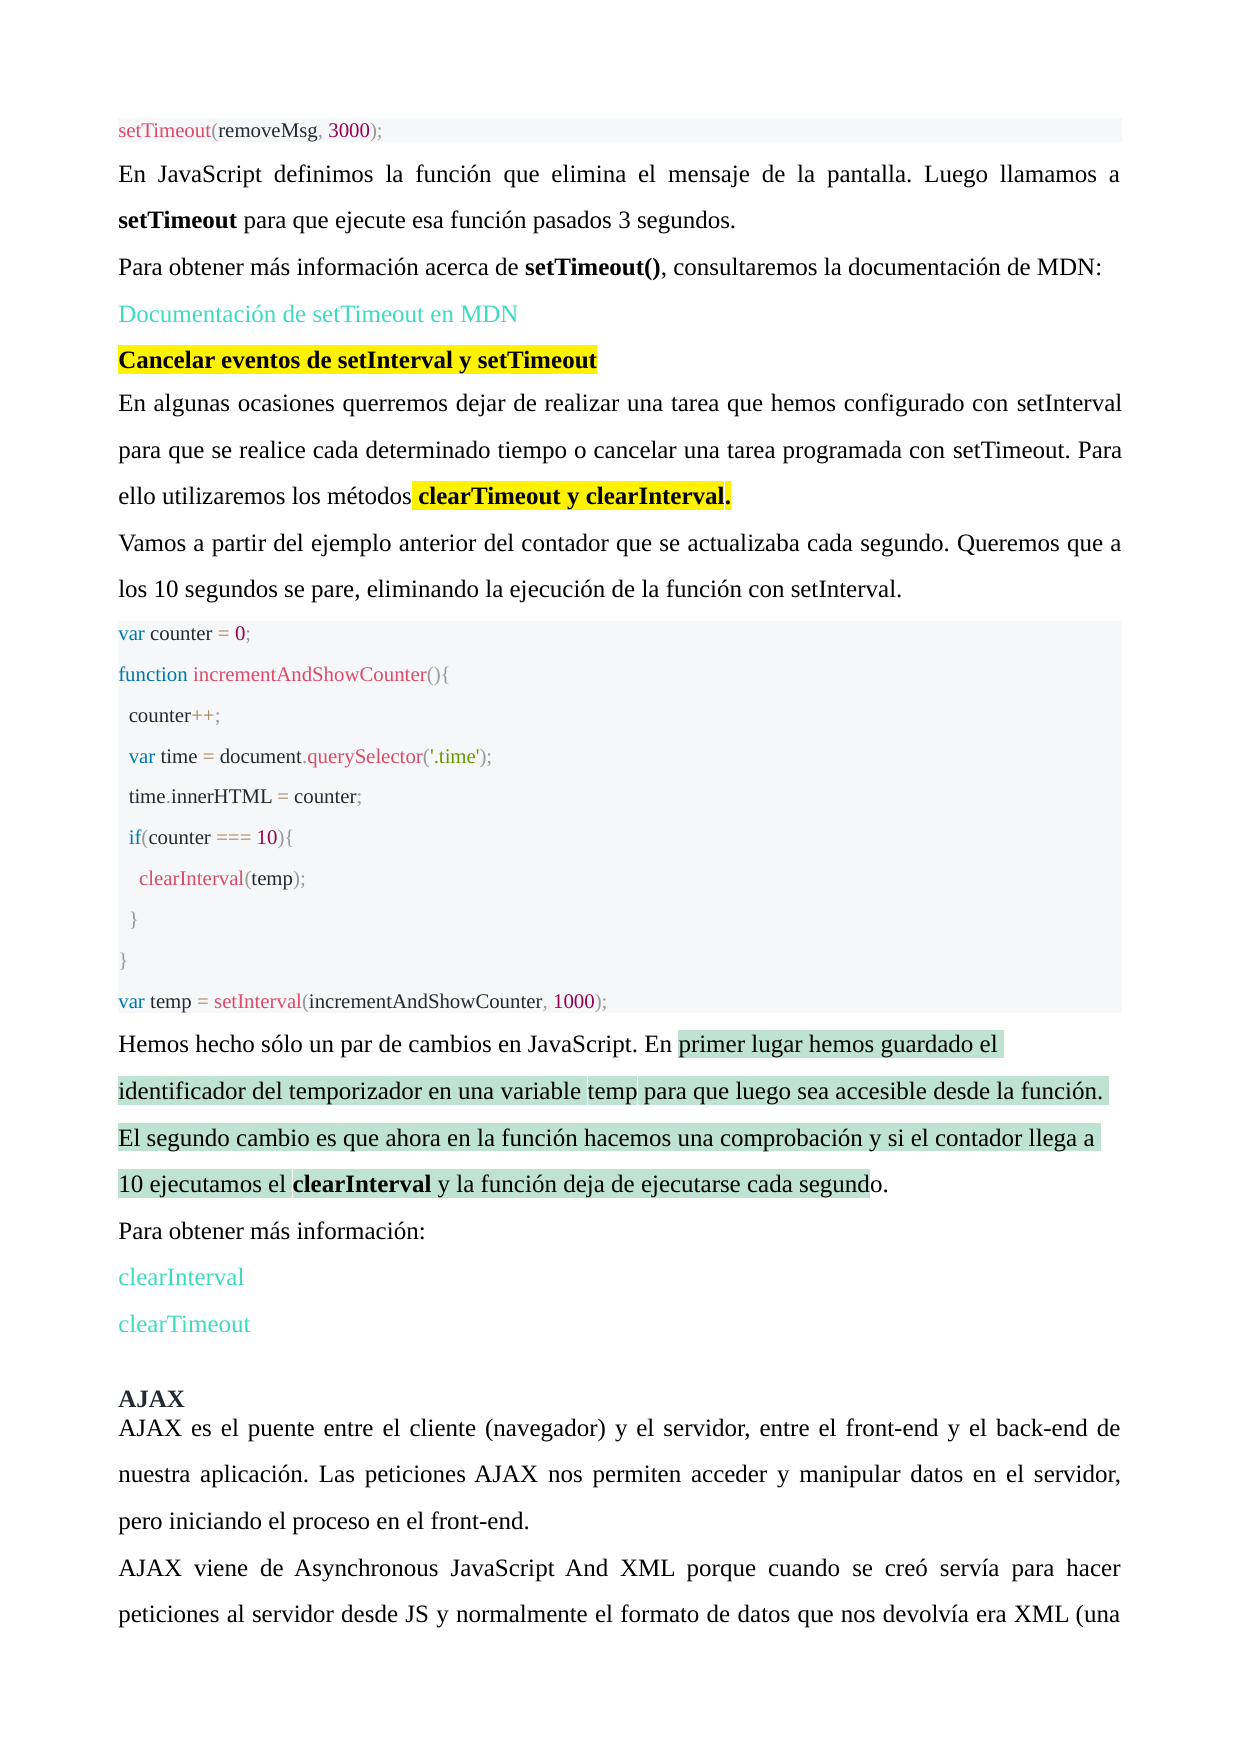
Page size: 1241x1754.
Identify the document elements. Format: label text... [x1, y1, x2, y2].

text ​function incrementAndShowCounter(){ [118, 662, 1122, 686]
list clearInterval​ [118, 1262, 1122, 1291]
subtitle Cancelar eventos de setInterval y setTimeout [118, 345, 1122, 374]
text Vamos a partir del ejemplo anterior del contador que se actualizaba cada segundo. Queremos que a los 10 segundos se pare, eliminando la ejecución de la función con setInterval. [118, 528, 1122, 603]
text Para obtener más información acerca de setTimeout(), consultaremos la documentación de MDN: [118, 252, 1122, 281]
text Hemos hecho sólo un par de cambios en JavaScript. En primer lugar hemos guardado el identificador del temporizador en una variable temp para que luego sea accesible desde la función. El segundo cambio es que ahora en la función hacemos una comprobación y si el contador llega a 10 ejecutamos el clearInterval y la función deja de ejecutarse cada segundo. [118, 1029, 1122, 1198]
subtitle AJAX [118, 1384, 1122, 1413]
text AJAX viene de Asynchronous JavaScript And XML porque cuando se creó servía para hacer peticiones al servidor desde JS y normalmente el formato de datos que nos devolvía era XML (una [118, 1553, 1122, 1628]
text AJAX es el puente entre el cliente (navegador) y el servidor, entre el front-end y el back-end de nuestra aplicación. Las peticiones AJAX nos permiten acceder y manipular datos en el servidor, pero iniciando el proceso en el front-end. [118, 1413, 1122, 1535]
text var time = document.querySelector('.time'); [118, 744, 1122, 768]
text if(counter === 10){ [118, 825, 1122, 849]
text Para obtener más información: [118, 1216, 1122, 1244]
text ​setTimeout(removeMsg, 3000); [118, 118, 1122, 142]
text } [118, 907, 1122, 931]
text time.innerHTML = counter; [118, 784, 1122, 808]
text clearInterval(temp); [118, 866, 1122, 890]
text En JavaScript definimos la función que elimina el mensaje de la pantalla. Luego llamamos a setTimeout para que ejecute esa función pasados 3 segundos. [118, 159, 1122, 234]
text counter++; [118, 703, 1122, 727]
text var counter = 0; [118, 621, 1122, 645]
text En algunas ocasiones querremos dejar de realizar una tarea que hemos configurado con setInterval para que se realice cada determinado tiempo o cancelar una tarea programada con setTimeout. Para ello utilizaremos los métodos clearTimeout y clearInterval. [118, 388, 1122, 510]
list clearTimeout​ [118, 1309, 1122, 1338]
text ​var temp = setInterval(incrementAndShowCounter, 1000); [118, 989, 1122, 1013]
picture [135, 671, 142, 679]
list Documentación de setTimeout en MDN​ [118, 299, 1122, 327]
text } [118, 948, 1122, 972]
